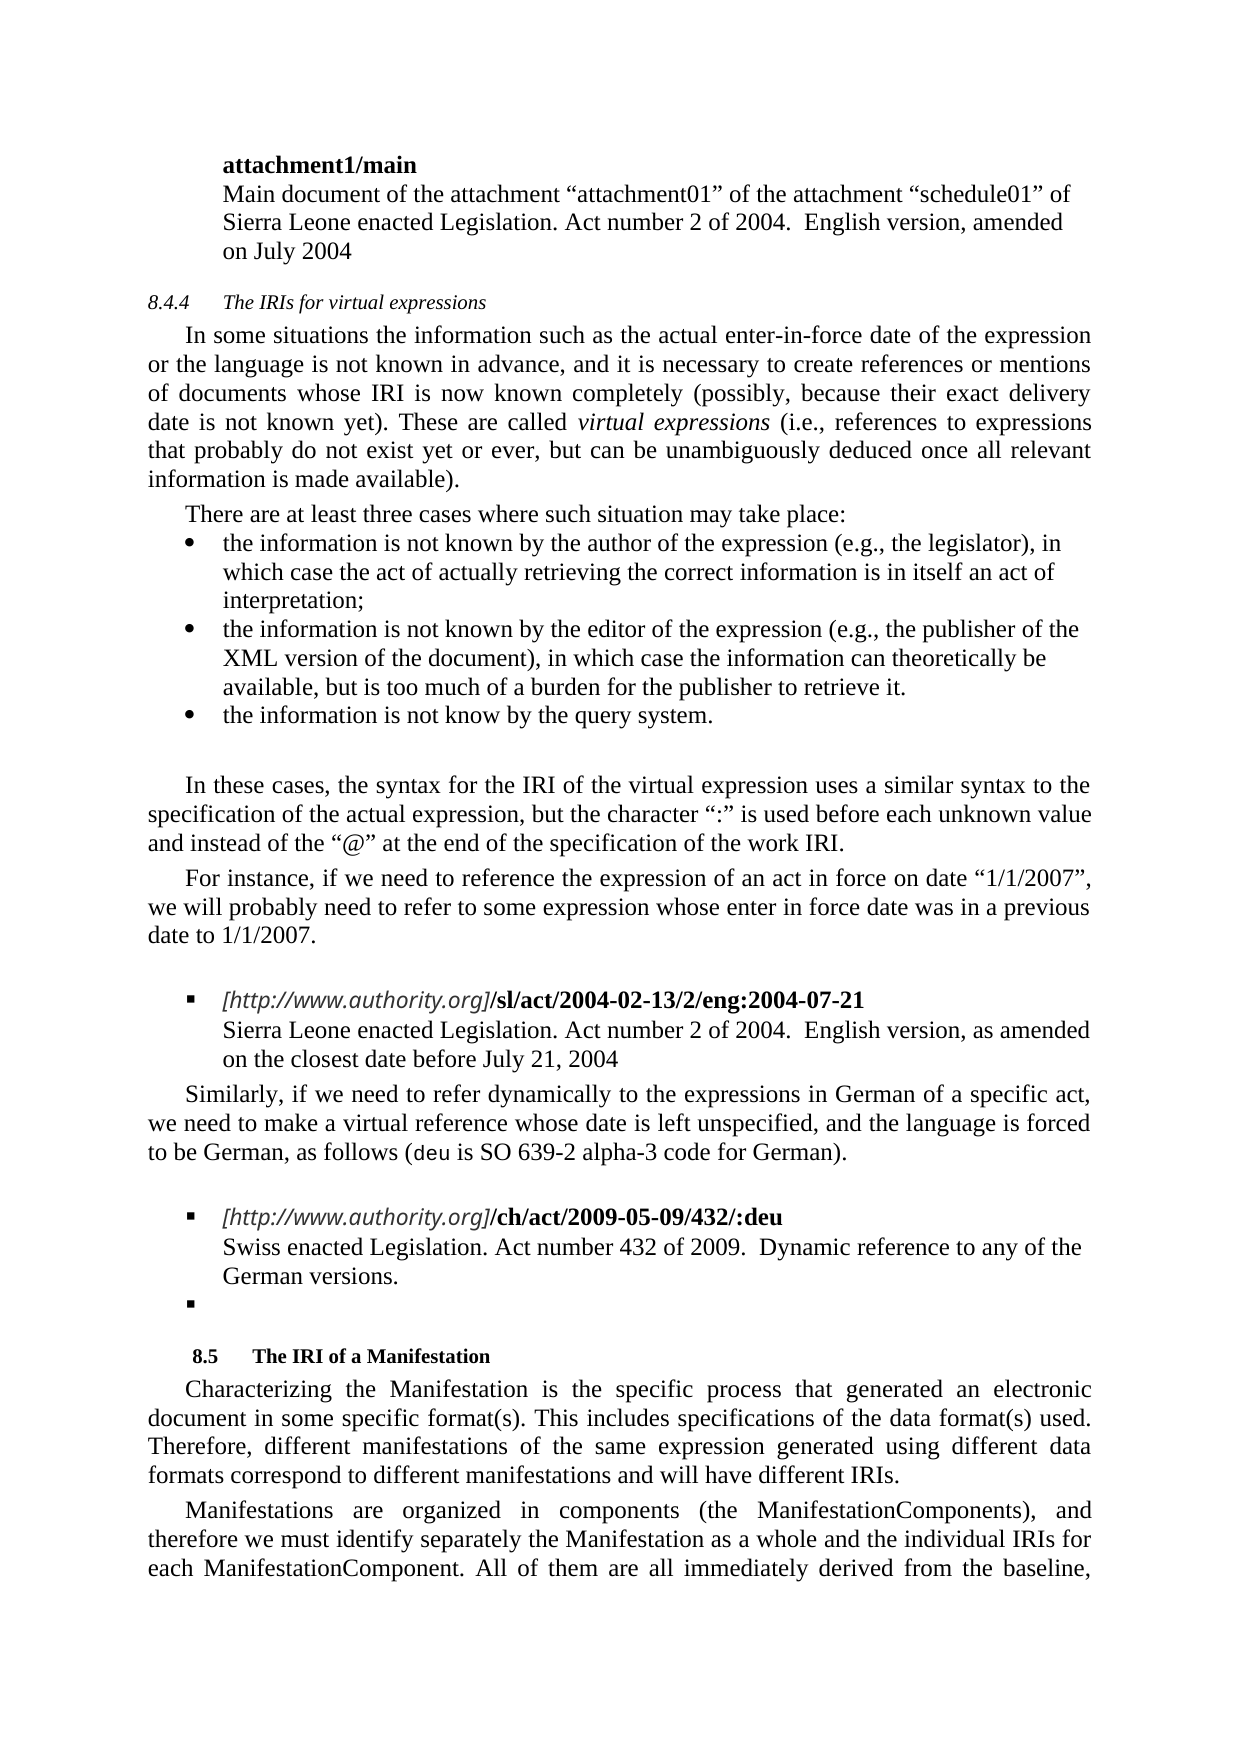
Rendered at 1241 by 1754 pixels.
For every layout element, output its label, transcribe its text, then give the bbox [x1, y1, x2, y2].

list the information is not known by the editor of the expression (e.g., the publisher of the XML version of the document), in which case the information can theoretically be available, but is too much of a burden for the publisher to retrieve it. [185, 614, 1092, 700]
text There are at least three cases where such situation may take place: [148, 499, 1092, 528]
subtitle The IRI of a Manifestation [192, 1344, 1092, 1368]
list [http://www.authority.org]/sl/act/2004-02-13/2/eng:2004-07-21 Sierra Leone enacted Legislation. Act number 2 of 2004. English version, as amended on the closest date before July 21, 2004 [185, 984, 1092, 1073]
text Similarly, if we need to refer dynamically to the expressions in German of a specific act, we need to make a virtual reference whose date is left unspecified, and the language is forced to be German, as follows (deu is SO 639-2 alpha-3 code for German). [148, 1079, 1092, 1166]
text Characterizing the Manifestation is the specific process that generated an electronic document in some specific format(s). This includes specifications of the data format(s) used. Therefore, different manifestations of the same expression generated using different data formats correspond to different manifestations and will have different IRIs. [148, 1374, 1092, 1489]
list the information is not known by the author of the expression (e.g., the legislator), in which case the act of actually retrieving the correct information is in itself an act of interpretation; [185, 528, 1092, 614]
list attachment1/main Main document of the attachment “attachment01” of the attachment “schedule01” of Sierra Leone enacted Legislation. Act number 2 of 2004. English version, amended on July 2004 [185, 150, 1092, 265]
text In some situations the information such as the actual enter-in-force date of the expression or the language is not known in advance, and it is necessary to create references or mentions of documents whose IRI is now known completely (possibly, because their exact delivery date is not known yet). These are called virtual expressions (i.e., references to expressions that probably do not exist yet or ever, but can be unambiguously deduced once all relevant information is made available). [148, 320, 1092, 493]
text Manifestations are organized in components (the ManifestationComponents), and therefore we must identify separately the Manifestation as a whole and the individual IRIs for each ManifestationComponent. All of them are all immediately derived from the baseline, [148, 1495, 1092, 1581]
text For instance, if we need to reference the expression of an act in force on date “1/1/2007”, we will probably need to refer to some expression whose enter in force date was in a previous date to 1/1/2007. [148, 863, 1092, 949]
list the information is not know by the query system. [185, 700, 1092, 729]
list [http://www.authority.org]/ch/act/2009-05-09/432/:deu Swiss enacted Legislation. Act number 432 of 2009. Dynamic reference to any of the German versions. [185, 1201, 1092, 1290]
text In these cases, the syntax for the IRI of the virtual expression uses a similar syntax to the specification of the actual expression, but the character “:” is used before each unknown value and instead of the “@” at the end of the specification of the work IRI. [148, 770, 1092, 857]
subtitle The IRIs for virtual expressions [148, 290, 1092, 314]
